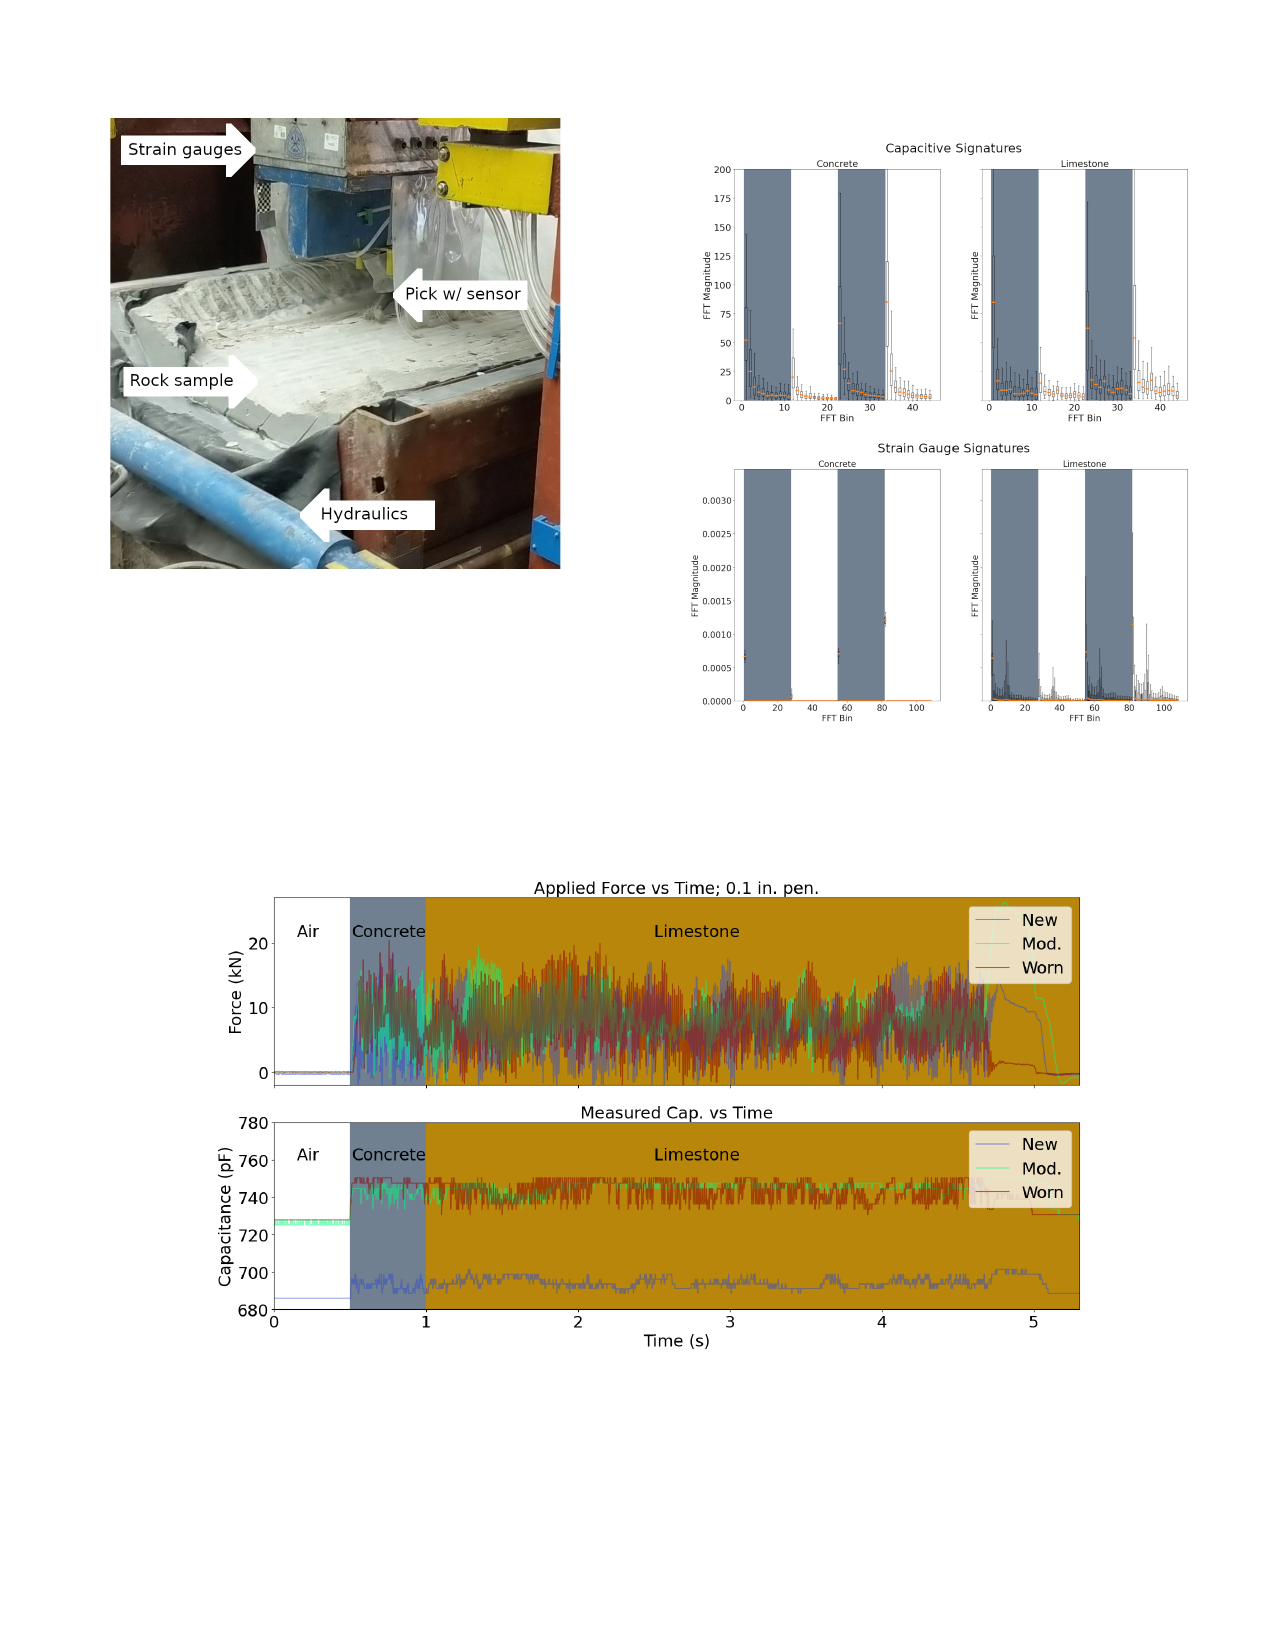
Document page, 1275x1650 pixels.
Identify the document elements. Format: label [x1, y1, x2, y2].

picture [110, 118, 561, 569]
picture [144, 834, 1183, 1368]
picture [638, 88, 1223, 809]
